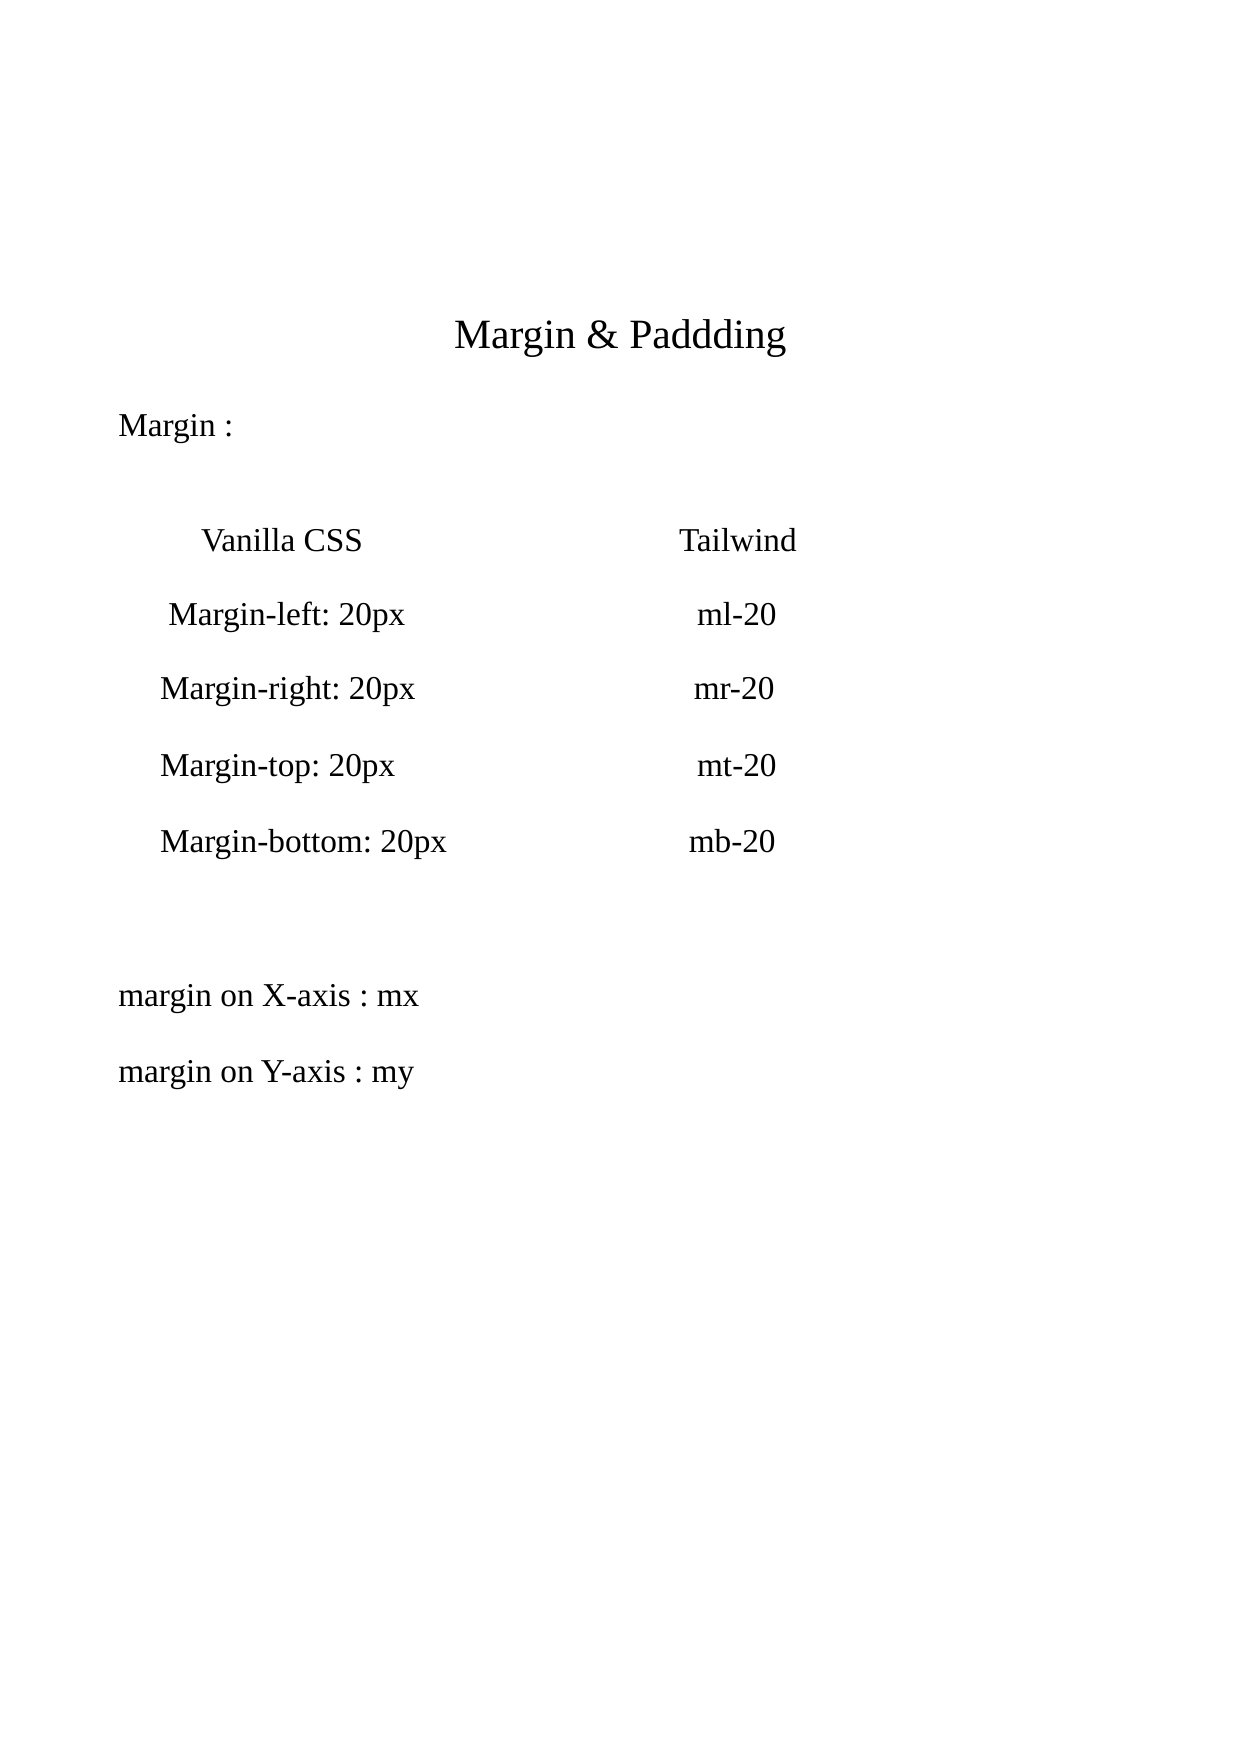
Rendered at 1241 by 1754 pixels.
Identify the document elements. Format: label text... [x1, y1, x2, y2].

text Vanilla CSS Tailwind [118, 521, 1122, 559]
text margin on Y-axis : my [118, 1051, 1122, 1090]
text Margin-right: 20px mr-20 [118, 668, 1122, 706]
text Margin : [118, 406, 1122, 444]
text Margin-bottom: 20px mb-20 [118, 821, 1122, 860]
text Margin & Paddding [118, 310, 1122, 358]
text Margin-top: 20px mt-20 [118, 745, 1122, 783]
text Margin-left: 20px ml-20 [118, 594, 1122, 633]
text margin on X-axis : mx [118, 975, 1122, 1013]
